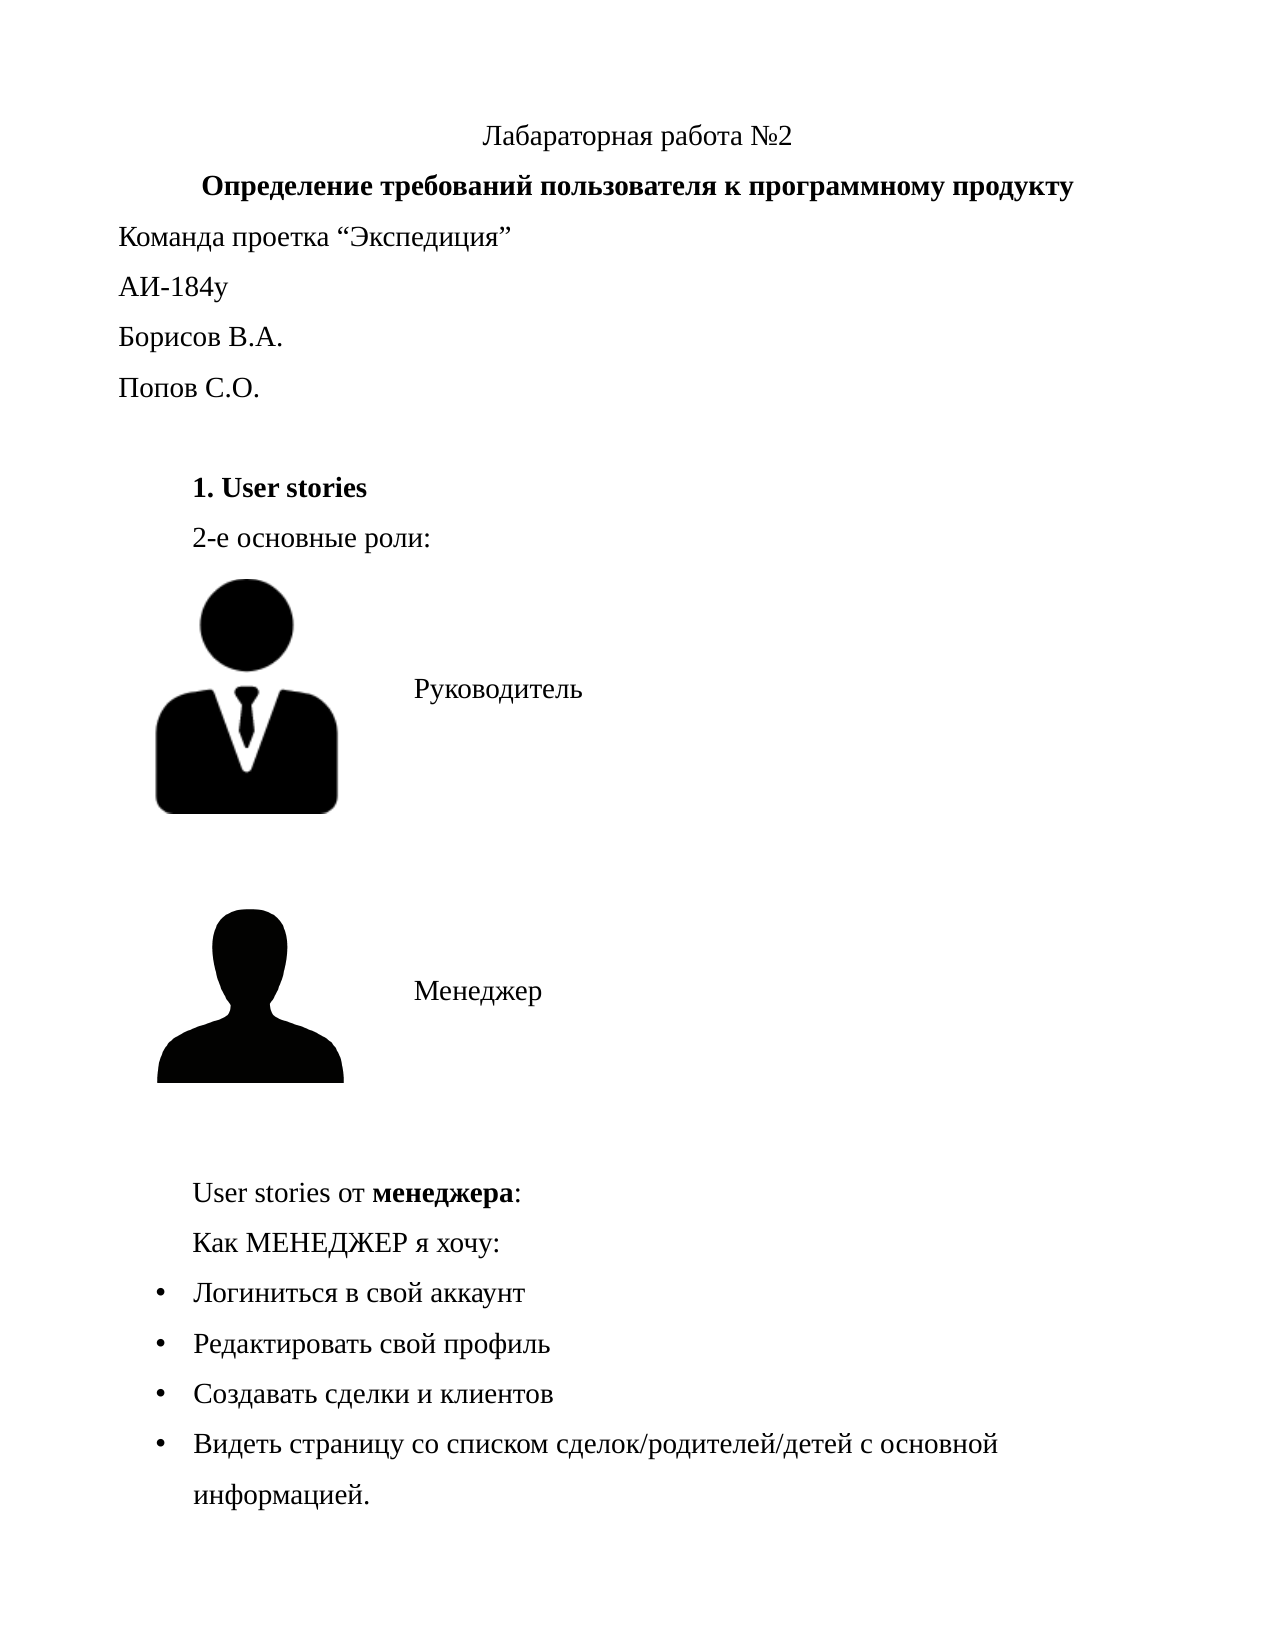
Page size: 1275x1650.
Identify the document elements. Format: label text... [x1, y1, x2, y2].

list Создавать сделки и клиентов [156, 1376, 1157, 1410]
picture [129, 579, 364, 814]
text 2-е основные роли: [118, 521, 1157, 554]
text User stories от менеджера: [118, 1175, 1157, 1208]
text [118, 973, 134, 1007]
list Редактировать свой профиль [156, 1326, 1157, 1359]
text Определение требований пользователя к программному продукту [118, 168, 1157, 202]
text Менеджер [366, 973, 1157, 1007]
text Борисов В.А. [118, 319, 1157, 353]
text Лабараторная работа №2 [118, 118, 1157, 152]
text 1. User stories [118, 470, 1157, 504]
list Логиниться в свой аккаунт [156, 1275, 1157, 1309]
text [118, 672, 129, 705]
text Как МЕНЕДЖЕР я хочу: [118, 1225, 1157, 1258]
picture [134, 880, 366, 1112]
text Команда проетка “Экспедиция” АИ-184у [118, 219, 1157, 303]
text Руководитель [364, 672, 1157, 705]
list Видеть страницу со списком сделок/родителей/детей с основной информацией. [156, 1427, 1157, 1511]
text Попов С.О. [118, 370, 1157, 403]
